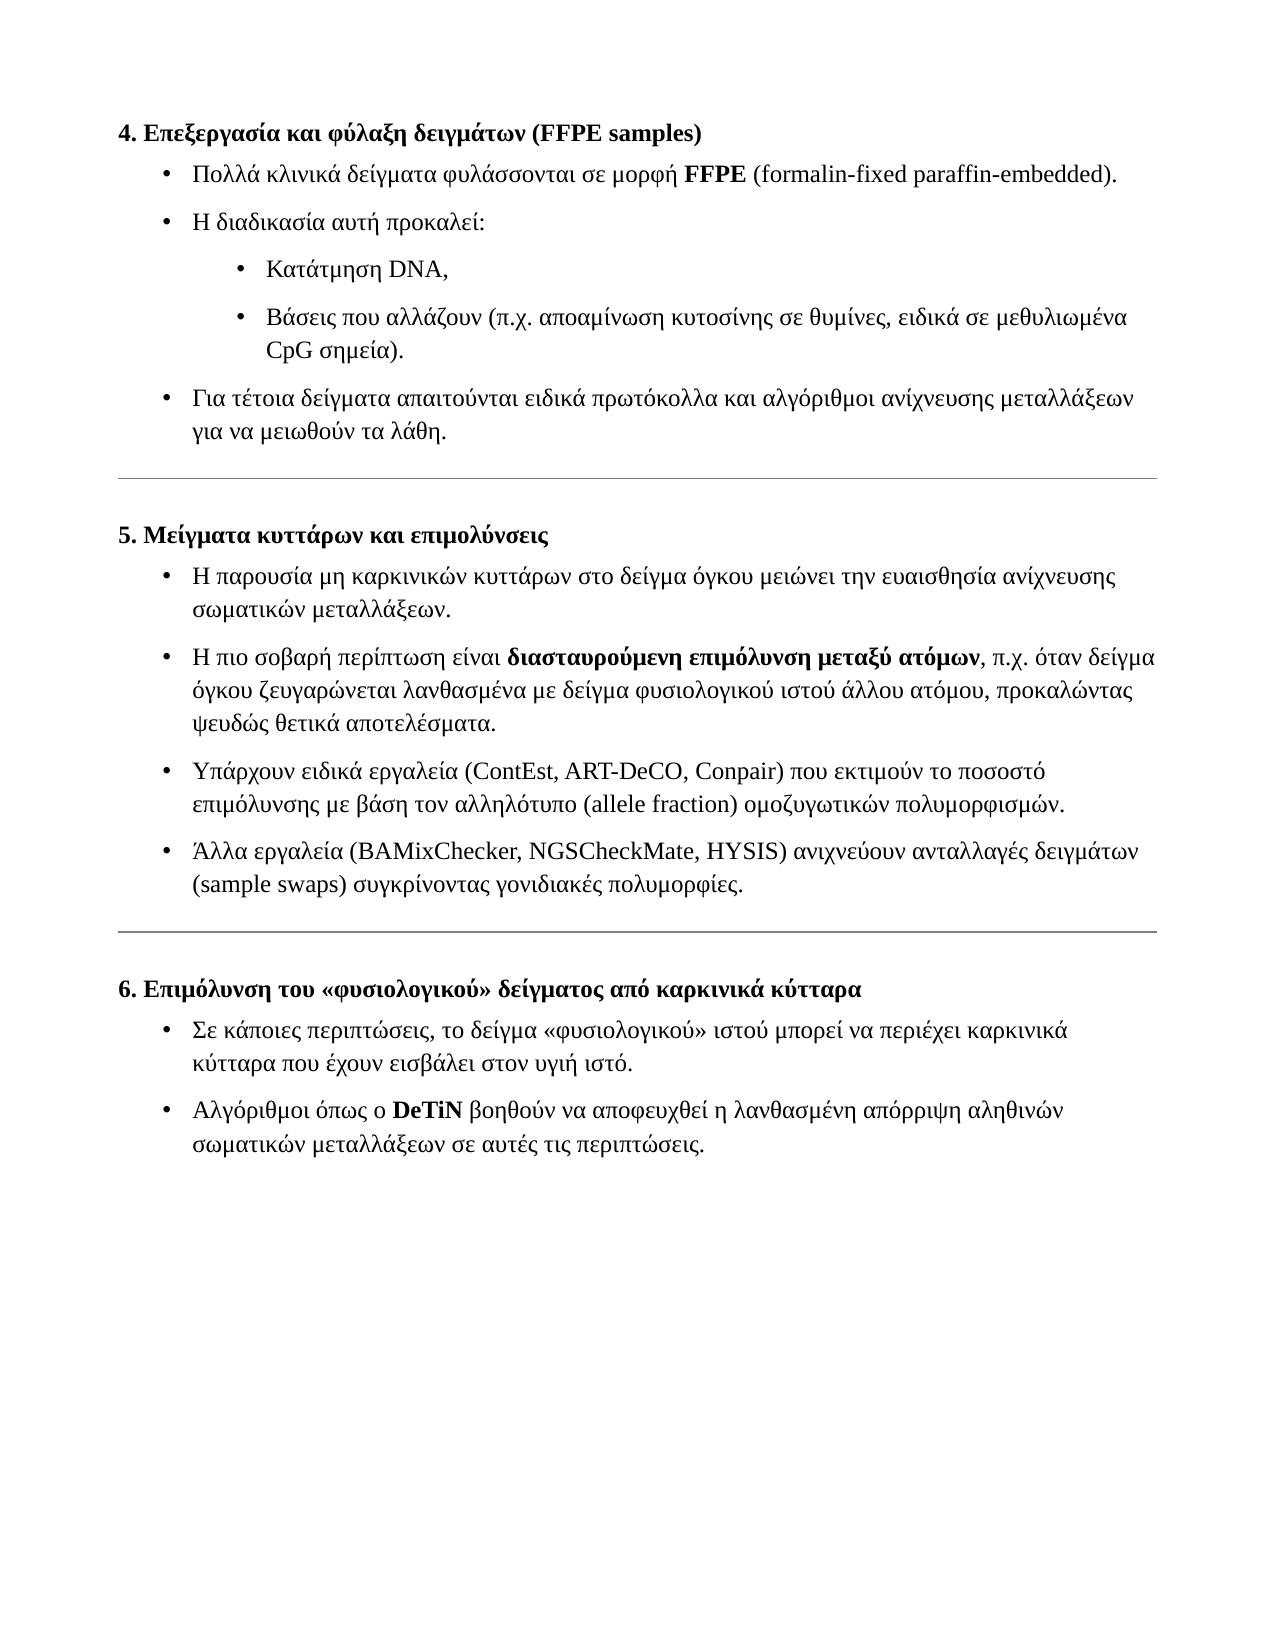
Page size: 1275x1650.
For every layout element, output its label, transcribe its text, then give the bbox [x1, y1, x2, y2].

list Κατάτμηση DNA, [236, 254, 1157, 283]
list Βάσεις που αλλάζουν (π.χ. αποαμίνωση κυτοσίνης σε θυμίνες, ειδικά σε μεθυλιωμένα CpG σημεία). [236, 302, 1157, 364]
list Η διαδικασία αυτή προκαλεί: [162, 207, 1157, 236]
list Πολλά κλινικά δείγματα φυλάσσονται σε μορφή FFPE (formalin-fixed paraffin-embedded). [162, 159, 1157, 188]
list Υπάρχουν ειδικά εργαλεία (ContEst, ART-DeCO, Conpair) που εκτιμούν το ποσοστό επιμόλυνσης με βάση τον αλληλότυπο (allele fraction) ομοζυγωτικών πολυμορφισμών. [162, 756, 1157, 817]
list Για τέτοια δείγματα απαιτούνται ειδικά πρωτόκολλα και αλγόριθμοι ανίχνευσης μεταλλάξεων για να μειωθούν τα λάθη. [162, 383, 1157, 444]
subtitle 4. Επεξεργασία και φύλαξη δειγμάτων (FFPE samples) [118, 118, 1157, 147]
list Αλγόριθμοι όπως ο DeTiN βοηθούν να αποφευχθεί η λανθασμένη απόρριψη αληθινών σωματικών μεταλλάξεων σε αυτές τις περιπτώσεις. [162, 1096, 1157, 1157]
subtitle 5. Μείγματα κυττάρων και επιμολύνσεις [118, 520, 1157, 549]
list Σε κάποιες περιπτώσεις, το δείγμα «φυσιολογικού» ιστού μπορεί να περιέχει καρκινικά κύτταρα που έχουν εισβάλει στον υγιή ιστό. [162, 1015, 1157, 1077]
list Η παρουσία μη καρκινικών κυττάρων στο δείγμα όγκου μειώνει την ευαισθησία ανίχνευσης σωματικών μεταλλάξεων. [162, 561, 1157, 623]
list Η πιο σοβαρή περίπτωση είναι διασταυρούμενη επιμόλυνση μεταξύ ατόμων, π.χ. όταν δείγμα όγκου ζευγαρώνεται λανθασμένα με δείγμα φυσιολογικού ιστού άλλου ατόμου, προκαλώντας ψευδώς θετικά αποτελέσματα. [162, 642, 1157, 737]
list Άλλα εργαλεία (BAMixChecker, NGSCheckMate, HYSIS) ανιχνεύουν ανταλλαγές δειγμάτων (sample swaps) συγκρίνοντας γονιδιακές πολυμορφίες. [162, 836, 1157, 898]
subtitle 6. Επιμόλυνση του «φυσιολογικού» δείγματος από καρκινικά κύτταρα [118, 974, 1157, 1002]
